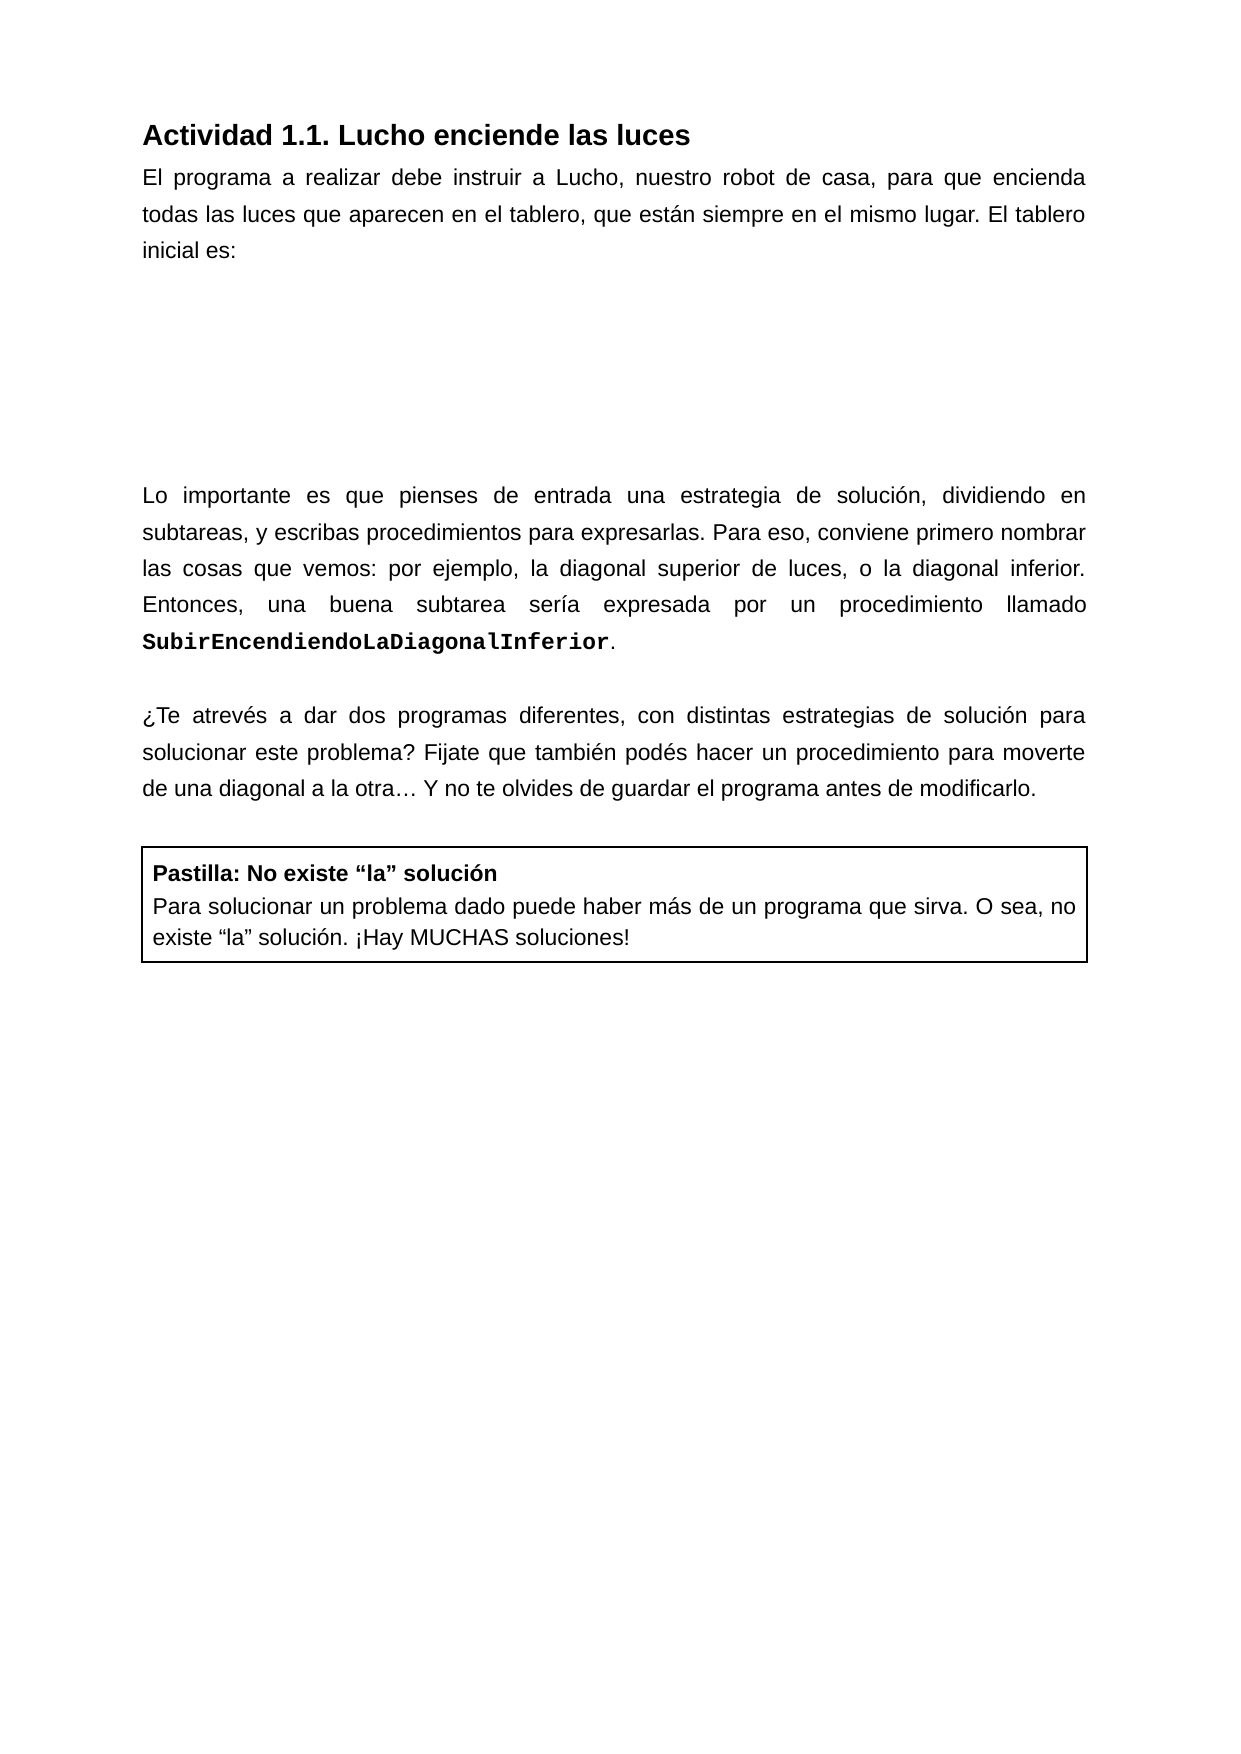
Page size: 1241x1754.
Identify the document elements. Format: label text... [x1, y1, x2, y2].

text El programa a realizar debe instruir a Lucho, nuestro robot de casa, para que encienda todas las luces que aparecen en el tablero, que están siempre en el mismo lugar. El tablero inicial es: [142, 164, 1087, 263]
table_header Pastilla: No existe “la” solución Para solucionar un problema dado puede haber más de un programa que sirva. O sea, no existe “la” solución. ¡Hay MUCHAS soluciones! [143, 848, 1086, 961]
text Lo importante es que pienses de entrada una estrategia de solución, dividiendo en subtareas, y escribas procedimientos para expresarlas. Para eso, conviene primero nombrar las cosas que vemos: por ejemplo, la diagonal superior de luces, o la diagonal inferior. Entonces, una buena subtarea sería expresada por un procedimiento llamado SubirEncendiendoLaDiagonalInferior. ¿Te atrevés a dar dos programas diferentes, con distintas estrategias de solución para solucionar este problema? Fijate que también podés hacer un procedimiento para moverte de una diagonal a la otra… Y no te olvides de guardar el programa antes de modificarlo. [142, 482, 1087, 801]
text Actividad 1.1. Lucho enciende las luces [142, 118, 1087, 152]
